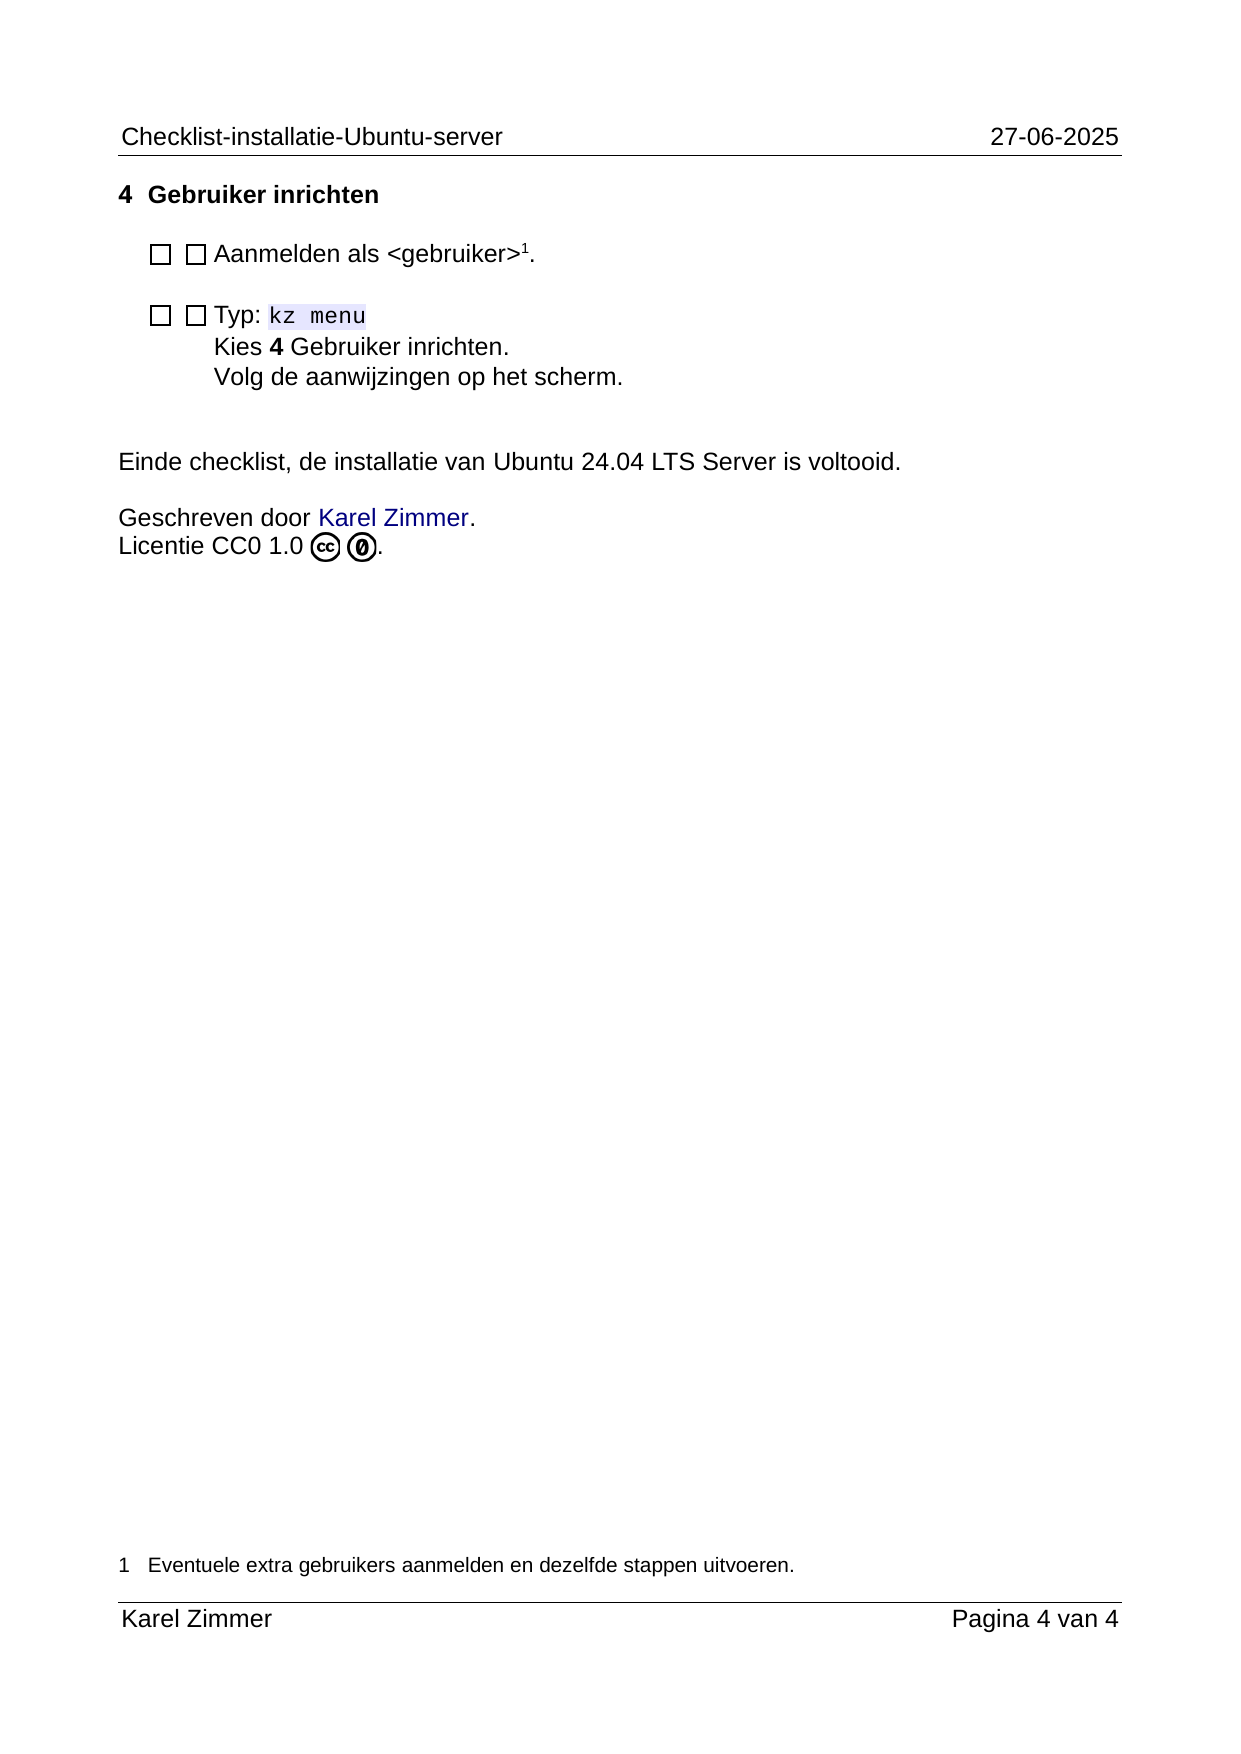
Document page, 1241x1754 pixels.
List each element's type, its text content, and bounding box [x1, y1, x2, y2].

table_cell [177, 269, 213, 300]
table_cell [118, 269, 142, 300]
table_cell [142, 269, 177, 300]
list . [377, 532, 1122, 562]
table_header Aanmelden als <gebruiker>. [213, 239, 1122, 269]
picture [310, 532, 340, 562]
table_cell [142, 332, 177, 362]
table_cell [118, 362, 142, 392]
table_cell Kies 4 Gebruiker inrichten. [213, 332, 1122, 362]
table_cell [142, 300, 177, 332]
text Einde checklist, de installatie van Ubuntu 24.04 LTS Server is voltooid. [118, 448, 1122, 476]
table_header [177, 239, 213, 269]
list Geschreven door Karel Zimmer. [118, 504, 1122, 532]
list Licentie CC0 1.0 [118, 532, 310, 562]
table_header [118, 239, 142, 269]
table_cell [177, 300, 213, 332]
table_header [142, 239, 177, 269]
table_cell [118, 300, 142, 332]
list Gebruiker inrichten [118, 177, 1122, 211]
table_cell [118, 332, 142, 362]
table_cell Volg de aanwijzingen op het scherm. [213, 362, 1122, 392]
table_cell [177, 332, 213, 362]
picture [347, 532, 377, 562]
table_cell [213, 269, 1122, 300]
table_cell Typ: kz menu [213, 300, 1122, 332]
table_cell [142, 362, 177, 392]
table_cell [177, 362, 213, 392]
